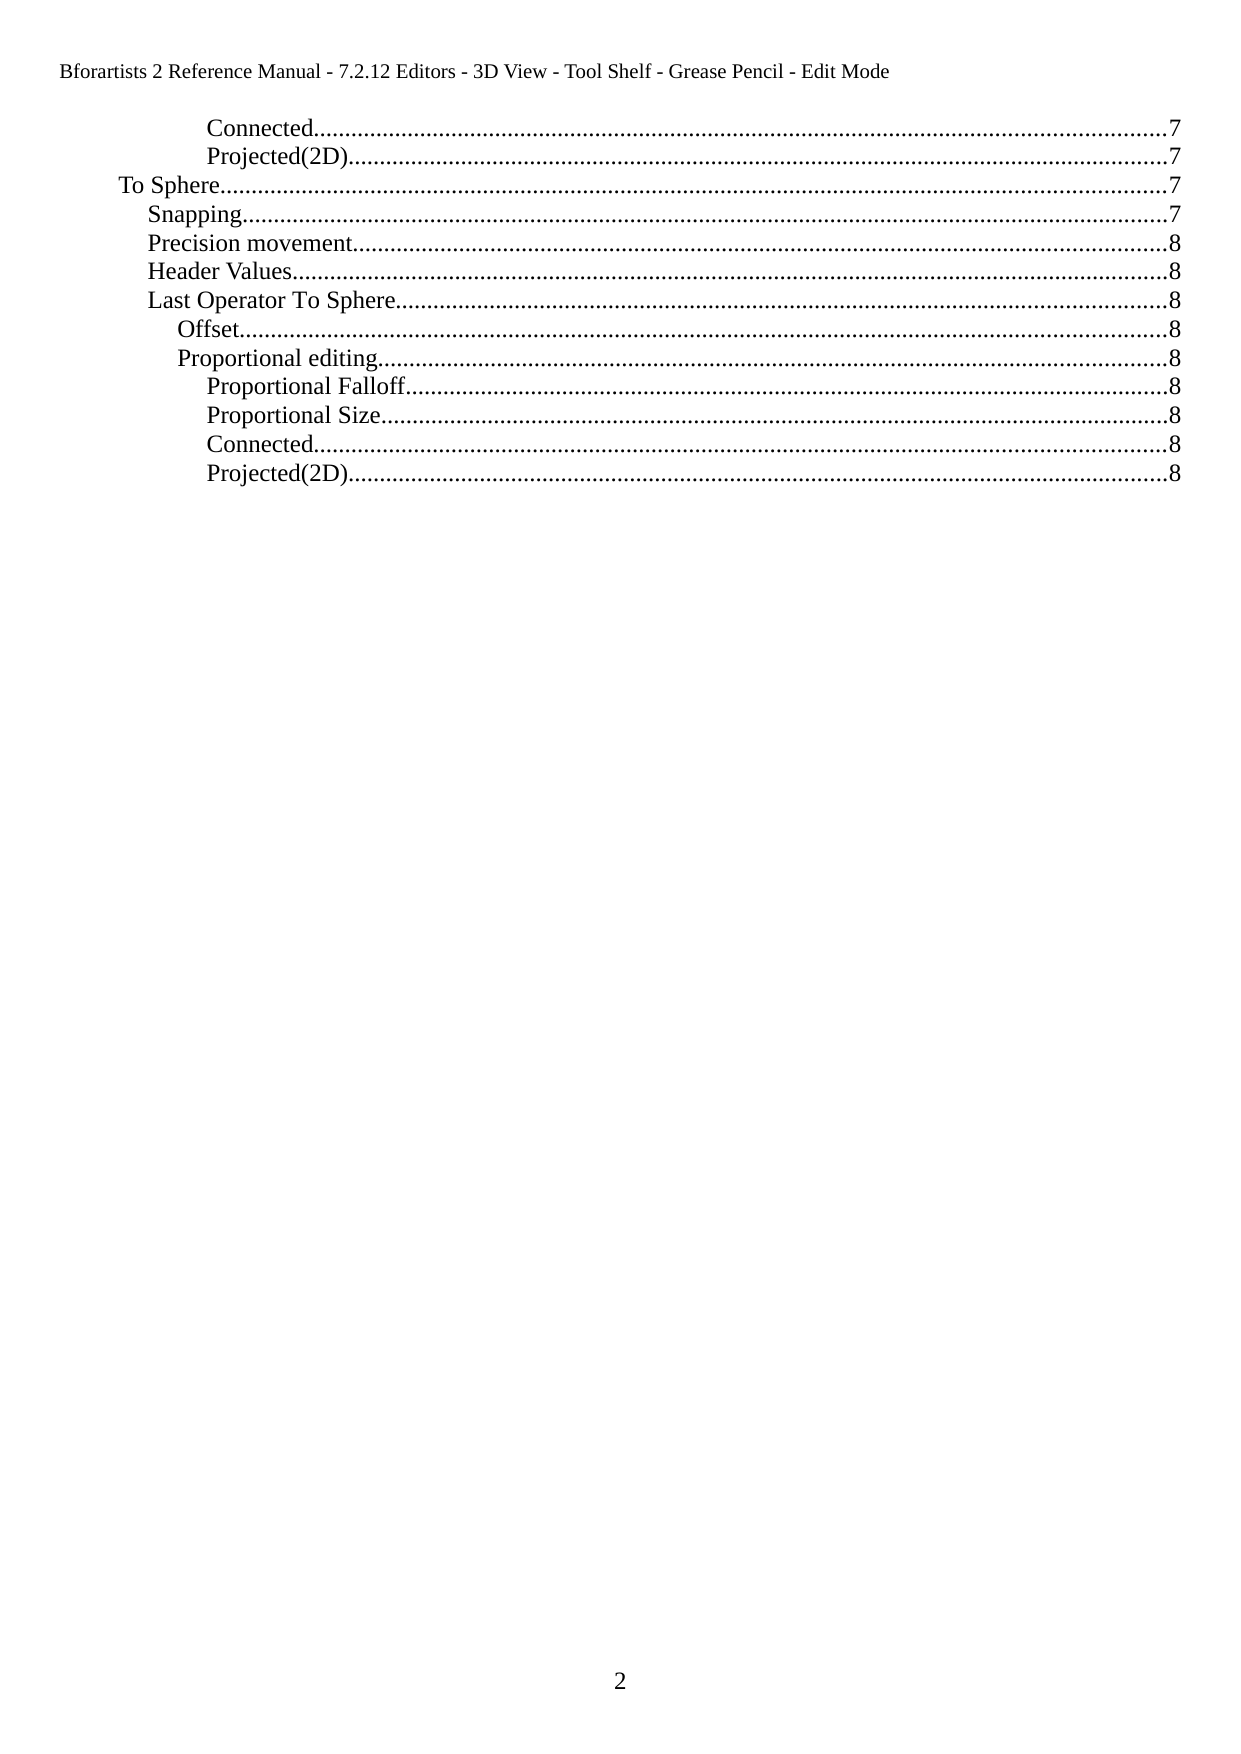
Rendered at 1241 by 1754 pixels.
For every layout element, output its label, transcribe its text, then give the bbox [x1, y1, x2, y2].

text Snapping 7 [147, 199, 1181, 228]
text Offset 8 [177, 314, 1181, 343]
text Header Values 8 [147, 256, 1181, 285]
text Last Operator To Sphere 8 [147, 285, 1181, 314]
text Projected(2D) 8 [206, 458, 1181, 486]
text Connected 8 [206, 429, 1181, 458]
text To Sphere 7 [118, 170, 1181, 199]
text Connected 7 [206, 113, 1181, 141]
text Proportional Falloff 8 [206, 371, 1181, 400]
text Projected(2D) 7 [206, 141, 1181, 170]
text Proportional Size 8 [206, 400, 1181, 429]
text Precision movement 8 [147, 228, 1181, 256]
text Proportional editing 8 [177, 343, 1181, 371]
